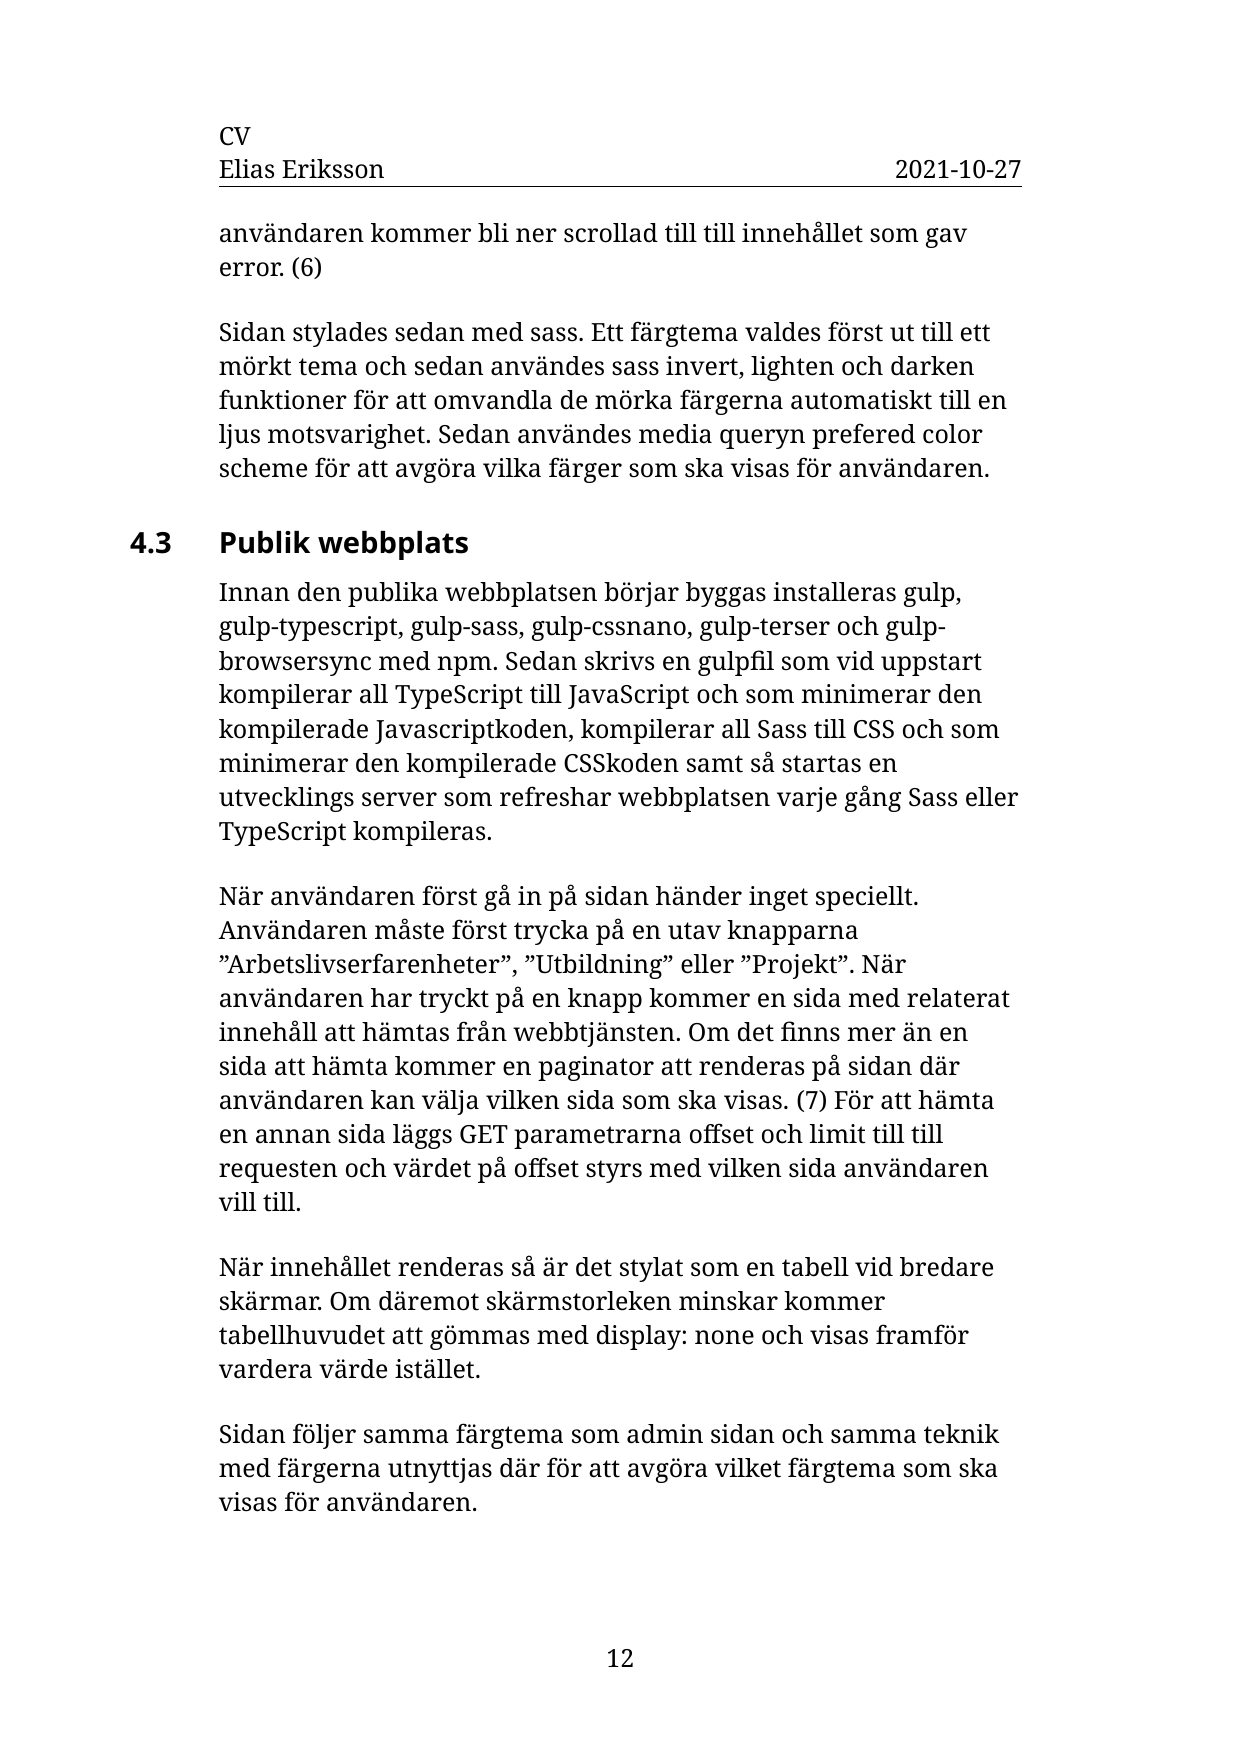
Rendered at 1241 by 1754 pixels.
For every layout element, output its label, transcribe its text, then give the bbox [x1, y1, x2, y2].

text Sidan följer samma färgtema som admin sidan och samma teknik med färgerna utnyttjas där för att avgöra vilket färgtema som ska visas för användaren. [218, 1417, 1022, 1519]
text När innehållet renderas så är det stylat som en tabell vid bredare skärmar. Om däremot skärmstorleken minskar kommer tabellhuvudet att gömmas med display: none och visas framför vardera värde istället. [218, 1249, 1022, 1386]
text Innan den publika webbplatsen börjar byggas installeras gulp, gulp-typescript, gulp-sass, gulp-cssnano, gulp-terser och gulp-browsersync med npm. Sedan skrivs en gulpfil som vid uppstart kompilerar all TypeScript till JavaScript och som minimerar den kompilerade Javascriptkoden, kompilerar all Sass till CSS och som minimerar den kompilerade CSSkoden samt så startas en utvecklings server som refreshar webbplatsen varje gång Sass eller TypeScript kompileras. [218, 575, 1022, 847]
text Sidan stylades sedan med sass. Ett färgtema valdes först ut till ett mörkt tema och sedan användes sass invert, lighten och darken funktioner för att omvandla de mörka färgerna automatiskt till en ljus motsvarighet. Sedan användes media queryn prefered color scheme för att avgöra vilka färger som ska visas för användaren. [218, 315, 1022, 485]
text När användaren först gå in på sidan händer inget speciellt. Användaren måste först trycka på en utav knapparna ”Arbetslivserfarenheter”, ”Utbildning” eller ”Projekt”. När användaren har tryckt på en knapp kommer en sida med relaterat innehåll att hämtas från webbtjänsten. Om det finns mer än en sida att hämta kommer en paginator att renderas på sidan där användaren kan välja vilken sida som ska visas. (7) För att hämta en annan sida läggs GET parametrarna offset och limit till till requesten och värdet på offset styrs med vilken sida användaren vill till. [218, 878, 1022, 1219]
subtitle Publik webbplats [130, 522, 1022, 562]
text användaren kommer bli ner scrollad till till innehållet som gav error. (6) [218, 216, 1022, 284]
